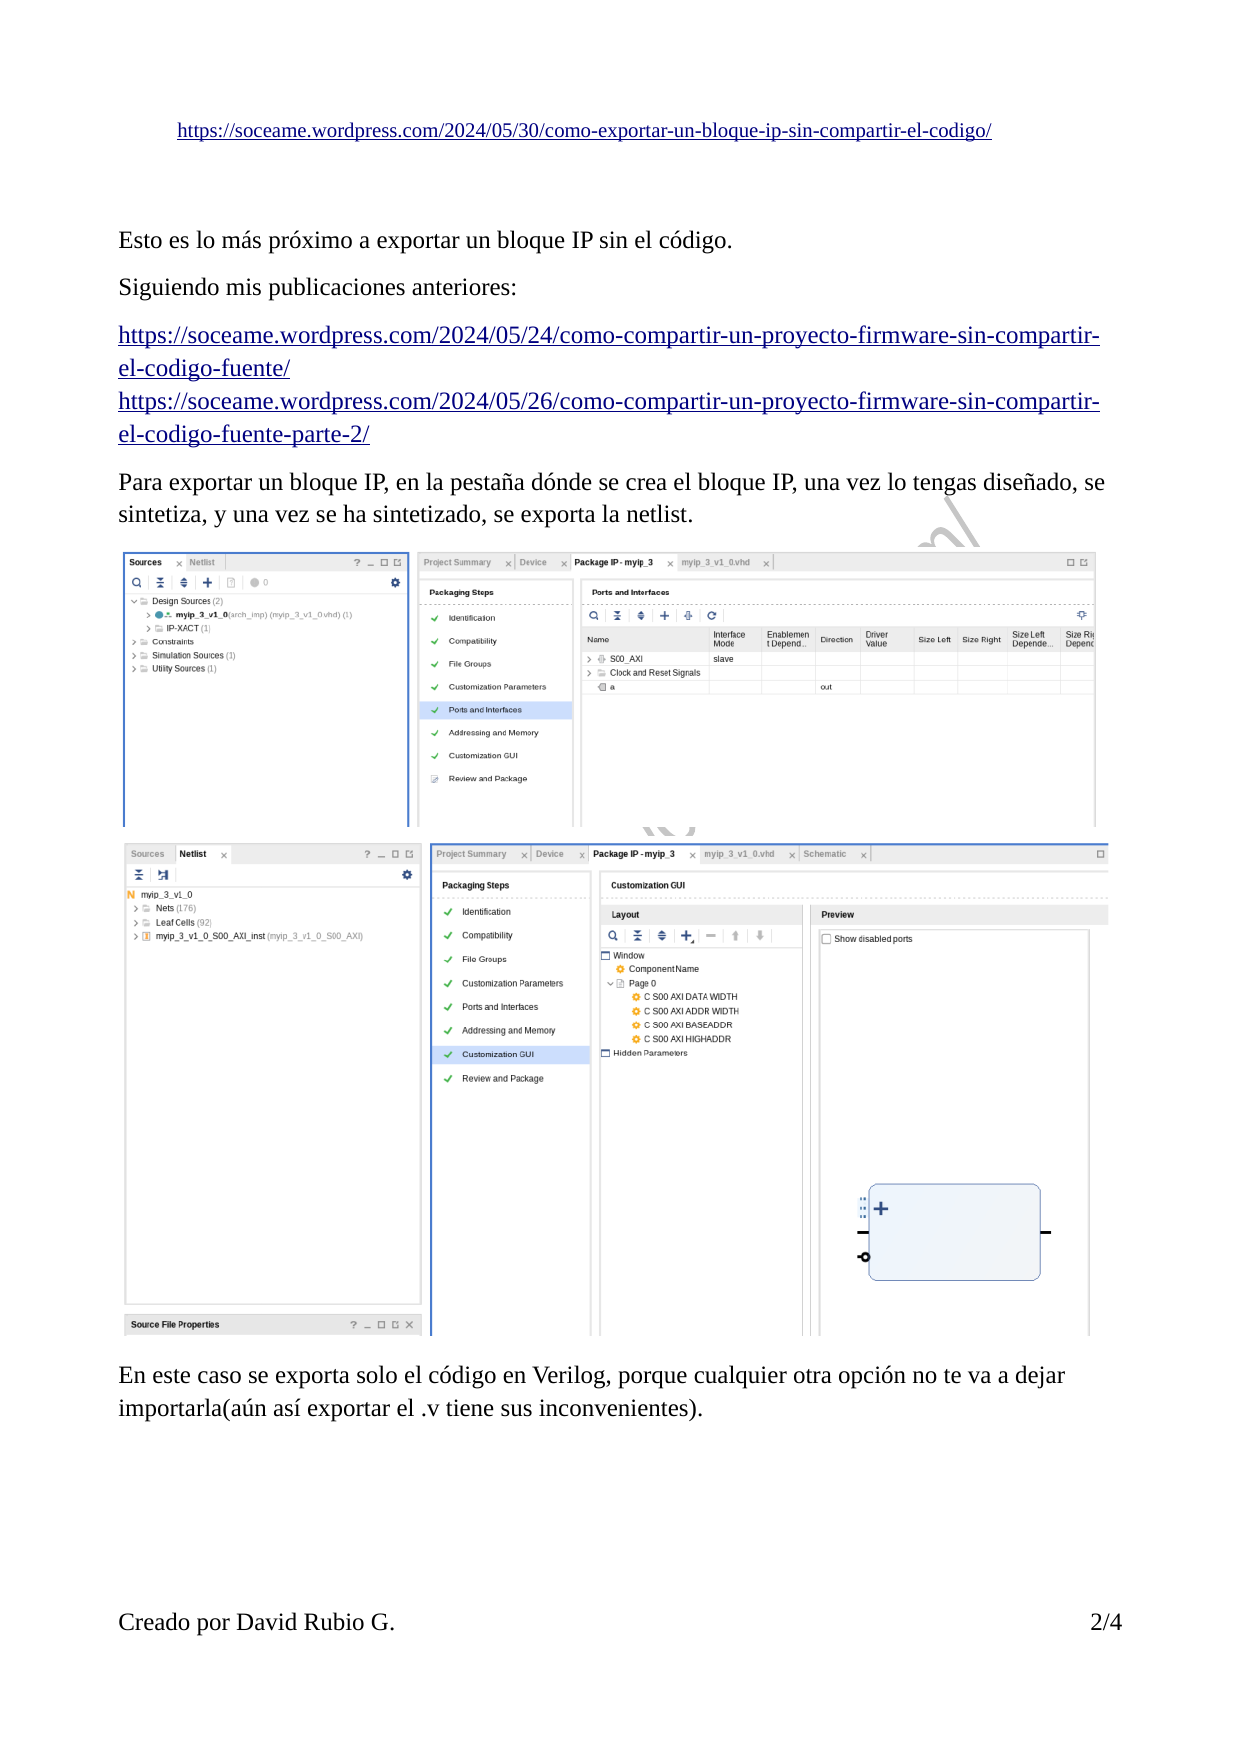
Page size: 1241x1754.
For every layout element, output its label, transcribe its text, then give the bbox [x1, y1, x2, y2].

text Siguiendo mis publicaciones anteriores: [118, 272, 1122, 301]
text https://soceame.wordpress.com/2024/05/24/como-compartir-un-proyecto-firmware-sin-compartir-el-codigo-fuente/ [118, 320, 1122, 382]
text Esto es lo más próximo a exportar un bloque IP sin el código. [118, 225, 1122, 253]
text En este caso se exporta solo el código en Verilog, porque cualquier otra opción no te va a dejar importarla(aún así exportar el .v tiene sus inconvenientes). [118, 1360, 1122, 1421]
picture [118, 836, 1109, 1336]
text https://soceame.wordpress.com/2024/05/26/como-compartir-un-proyecto-firmware-sin-compartir-el-codigo-fuente-parte-2/ [118, 386, 1122, 448]
text Para exportar un bloque IP, en la pestaña dónde se crea el bloque IP, una vez lo tengas diseñado, se sintetiza, y una vez se ha sintetizado, se exporta la netlist. [118, 467, 1122, 528]
picture [118, 547, 1099, 827]
